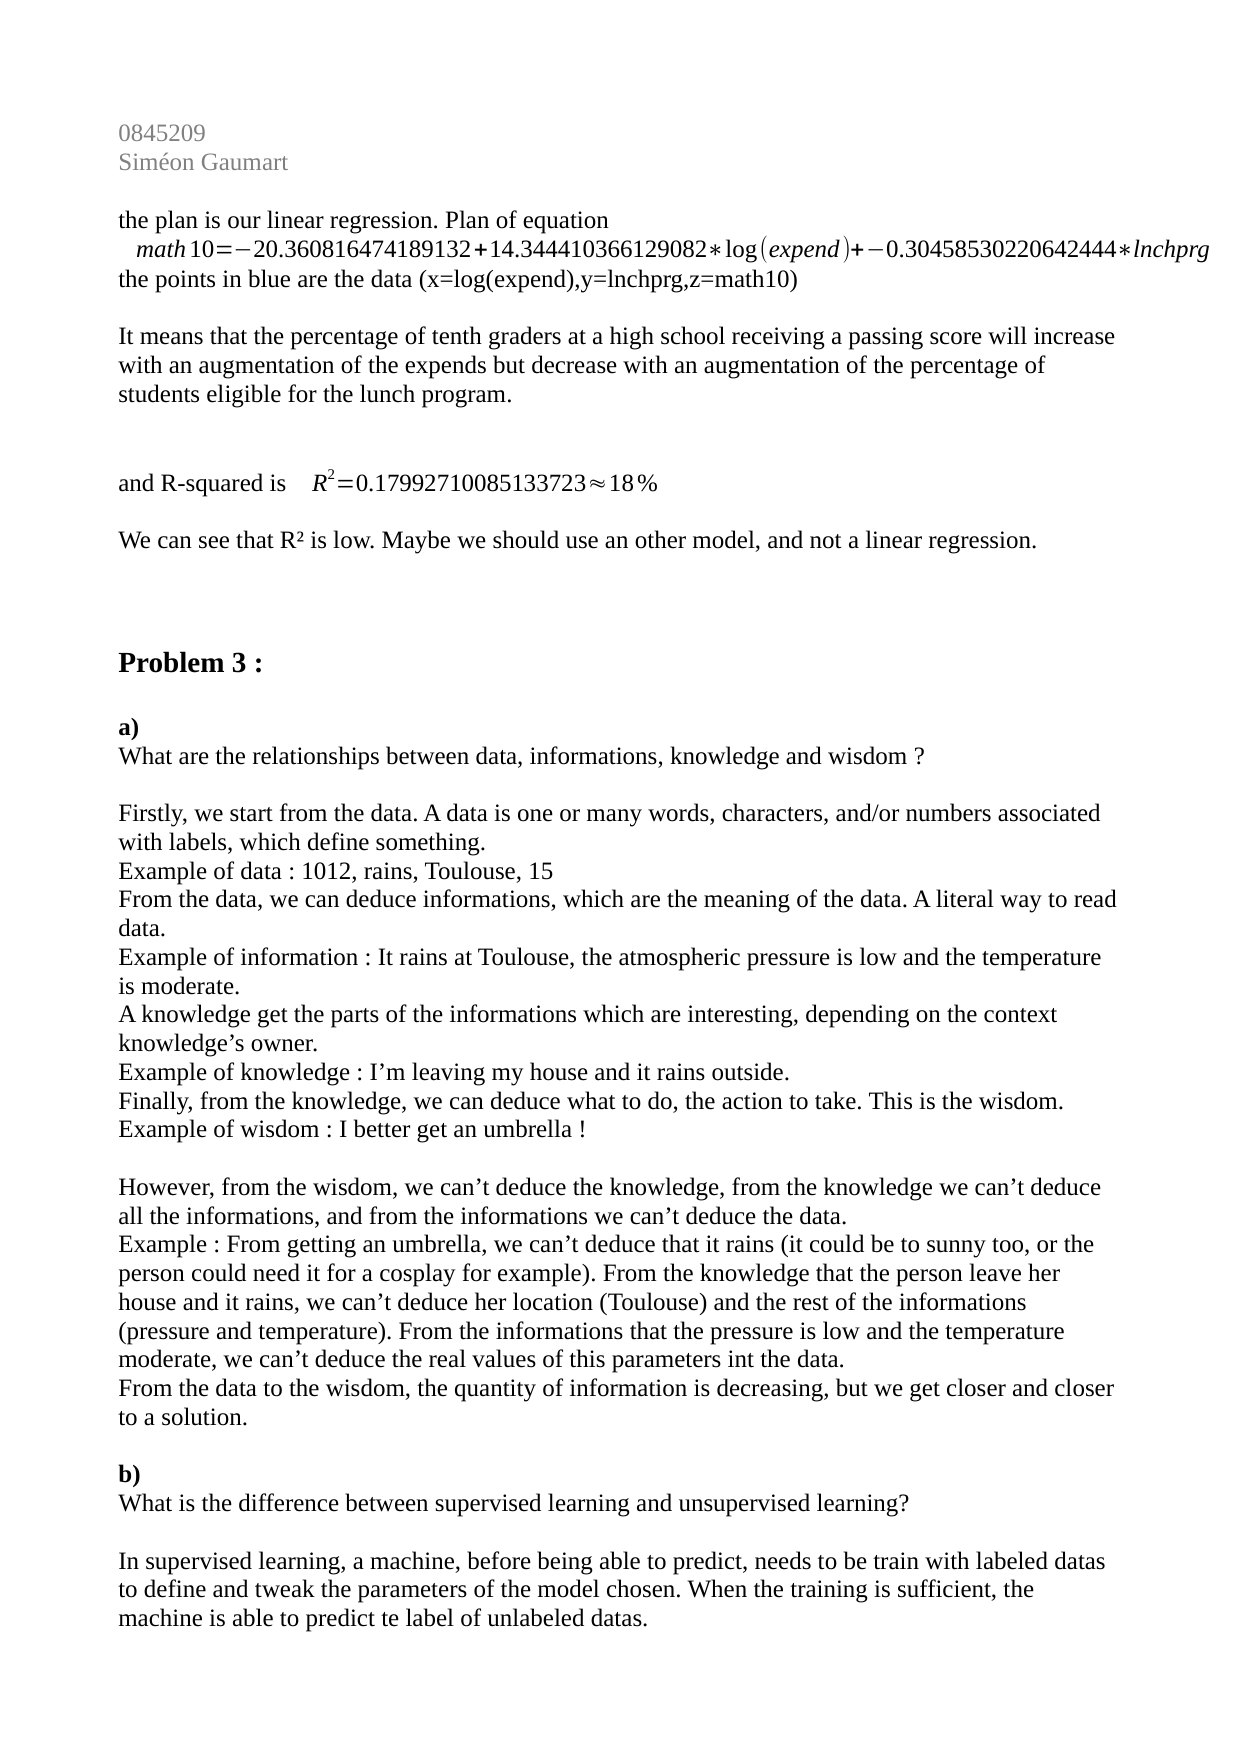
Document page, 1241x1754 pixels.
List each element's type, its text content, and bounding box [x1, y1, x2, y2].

text Example of data : 1012, rains, Toulouse, 15 [118, 856, 1122, 884]
text the points in blue are the data (x=log(expend),y=lnchprg,z=math10) [118, 264, 1122, 293]
text a) [118, 712, 1122, 741]
text In supervised learning, a machine, before being able to predict, needs to be train with labeled datas to define and tweak the parameters of the model chosen. When the training is sufficient, the machine is able to predict te label of unlabeled datas. [118, 1546, 1122, 1632]
text We can see that R² is low. Maybe we should use an other model, and not a linear regression. [118, 525, 1122, 554]
text Example of knowledge : I’m leaving my house and it rains outside. [118, 1057, 1122, 1086]
text Example of wisdom : I better get an umbrella ! [118, 1114, 1122, 1143]
text Finally, from the knowledge, we can deduce what to do, the action to take. This is the wisdom. [118, 1086, 1122, 1114]
text From the data, we can deduce informations, which are the meaning of the data. A literal way to read data. [118, 884, 1122, 942]
text Problem 3 : [118, 645, 1122, 678]
text However, from the wisdom, we can’t deduce the knowledge, from the knowledge we can’t deduce all the informations, and from the informations we can’t deduce the data. [118, 1172, 1122, 1229]
text What are the relationships between data, informations, knowledge and wisdom ? [118, 741, 1122, 769]
text Firstly, we start from the data. A data is one or many words, characters, and/or numbers associated with labels, which define something. [118, 798, 1122, 856]
text A knowledge get the parts of the informations which are interesting, depending on the context knowledge’s owner. [118, 999, 1122, 1057]
text From the data to the wisdom, the quantity of information is decreasing, but we get closer and closer to a solution. [118, 1373, 1122, 1431]
text and R-squared is [118, 465, 1122, 496]
text It means that the percentage of tenth graders at a high school receiving a passing score will increase with an augmentation of the expends but decrease with an augmentation of the percentage of students eligible for the lunch program. [118, 321, 1122, 408]
text the plan is our linear regression. Plan of equation [118, 205, 1122, 234]
text Example : From getting an umbrella, we can’t deduce that it rains (it could be to sunny too, or the person could need it for a cosplay for example). From the knowledge that the person leave her house and it rains, we can’t deduce her location (Toulouse) and the rest of the informations (pressure and temperature). From the informations that the pressure is low and the temperature moderate, we can’t deduce the real values of this parameters int the data. [118, 1229, 1122, 1373]
text b) [118, 1459, 1122, 1488]
text Example of information : It rains at Toulouse, the atmospheric pressure is low and the temperature is moderate. [118, 942, 1122, 999]
text What is the difference between supervised learning and unsupervised learning? [118, 1488, 1122, 1517]
